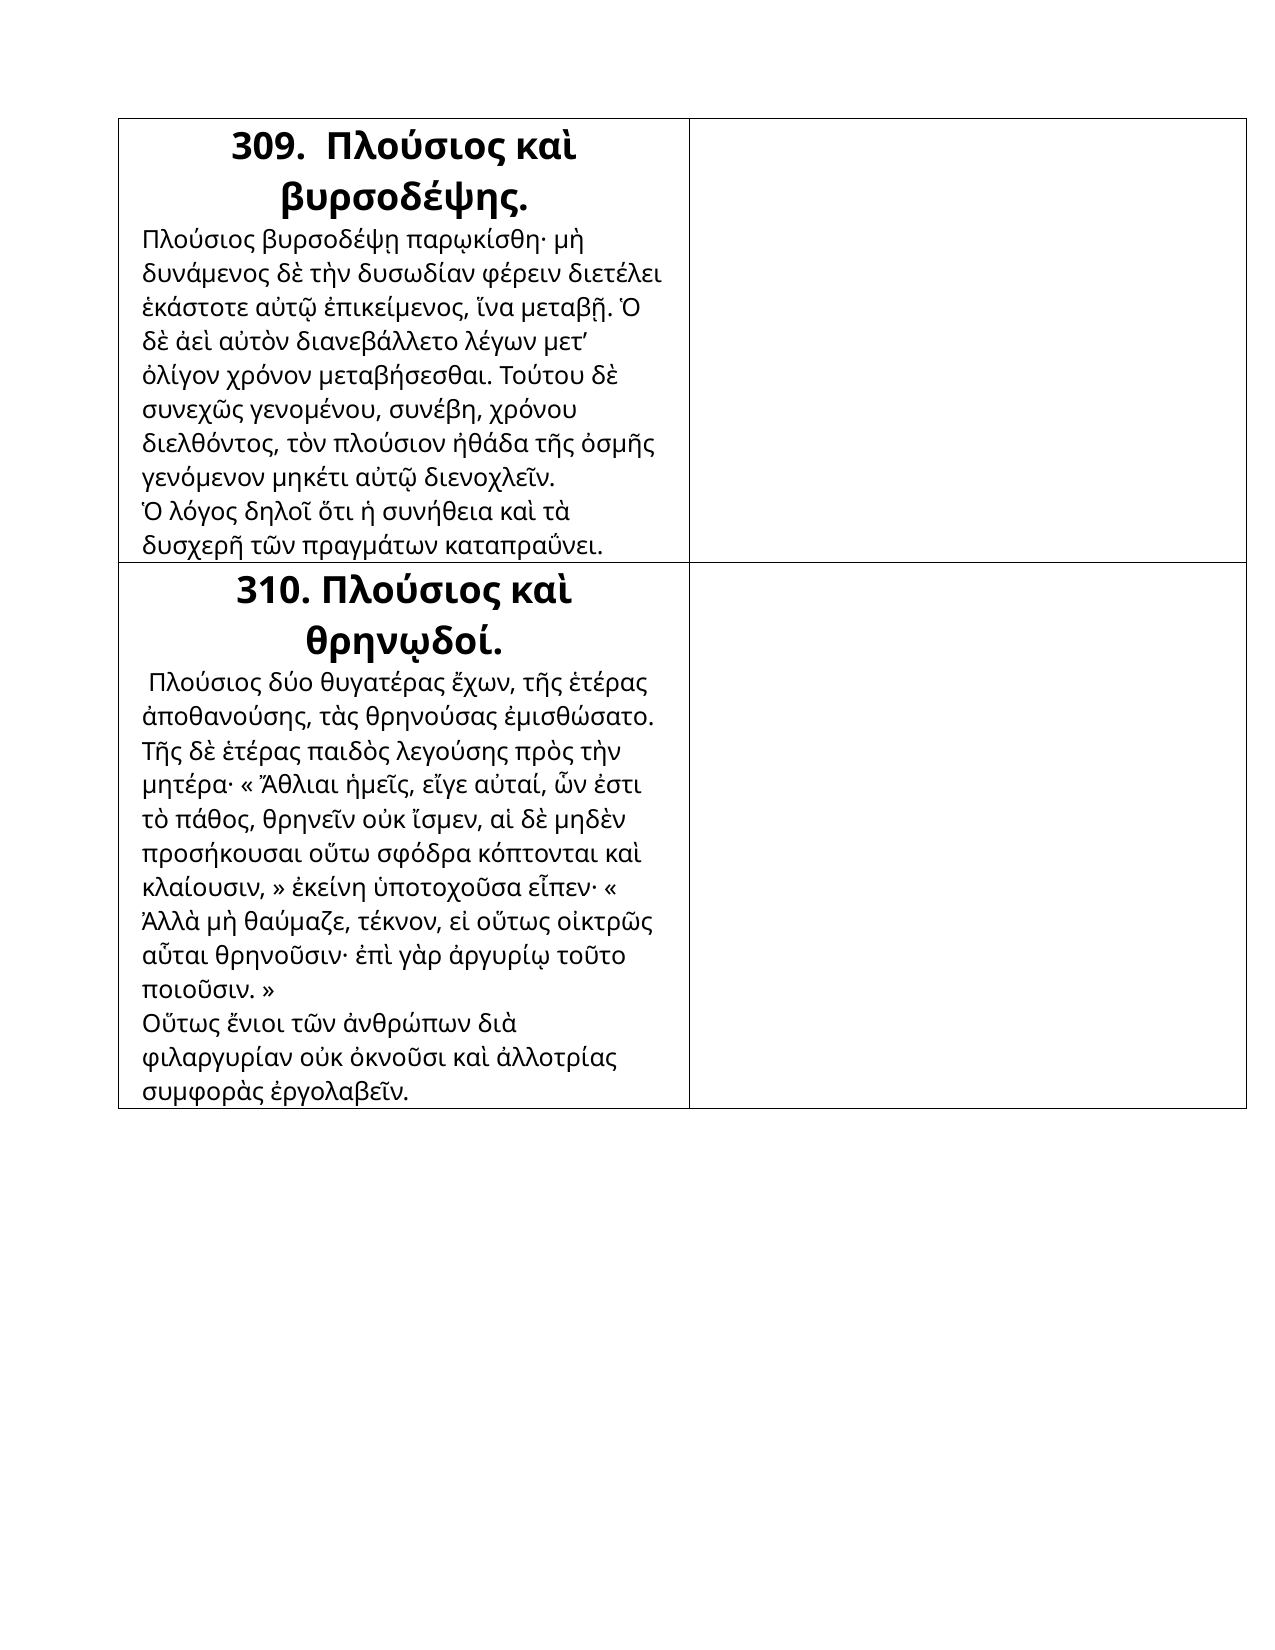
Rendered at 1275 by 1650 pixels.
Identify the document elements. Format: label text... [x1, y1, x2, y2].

table_cell [690, 563, 1246, 1108]
table_cell [690, 119, 1246, 562]
table_cell 310. Πλούσιος καὶ θρηνῳδοί. Πλούσιος δύο θυγατέρας ἔχων, τῆς ἑτέρας ἀποθανούσης, τὰς θρηνούσας ἐμισθώσατο. Τῆς δὲ ἑτέρας παιδὸς λεγούσης πρὸς τὴν μητέρα· « Ἄθλιαι ἡμεῖς, εἴγε αὐταί, ὧν ἐστι τὸ πάθος, θρηνεῖν οὐκ ἴσμεν, αἱ δὲ μηδὲν προσήκουσαι οὕτω σφόδρα κόπτονται καὶ κλαίουσιν, » ἐκείνη ὑποτοχοῦσα εἶπεν· « Ἀλλὰ μὴ θαύμαζε, τέκνον, εἰ οὕτως οἰκτρῶς αὗται θρηνοῦσιν· ἐπὶ γὰρ ἀργυρίῳ τοῦτο ποιοῦσιν. » Οὕτως ἔνιοι τῶν ἀνθρώπων διὰ φιλαργυρίαν οὐκ ὀκνοῦσι καὶ ἀλλοτρίας συμφορὰς ἐργολαβεῖν. [119, 563, 689, 1108]
table_cell 309. Πλούσιος καὶ βυρσοδέψης. Πλούσιος βυρσοδέψῃ παρῳκίσθη· μὴ δυνάμενος δὲ τὴν δυσωδίαν φέρειν διετέλει ἑκάστοτε αὐτῷ ἐπικείμενος, ἵνα μεταβῇ. Ὁ δὲ ἀεὶ αὐτὸν διανεβάλλετο λέγων μετ’ ὀλίγον χρόνον μεταβήσεσθαι. Τούτου δὲ συνεχῶς γενομένου, συνέβη, χρόνου διελθόντος, τὸν πλούσιον ἠθάδα τῆς ὀσμῆς γενόμενον μηκέτι αὐτῷ διενοχλεῖν. Ὁ λόγος δηλοῖ ὅτι ἡ συνήθεια καὶ τὰ δυσχερῆ τῶν πραγμάτων καταπραΰνει. [119, 119, 689, 562]
